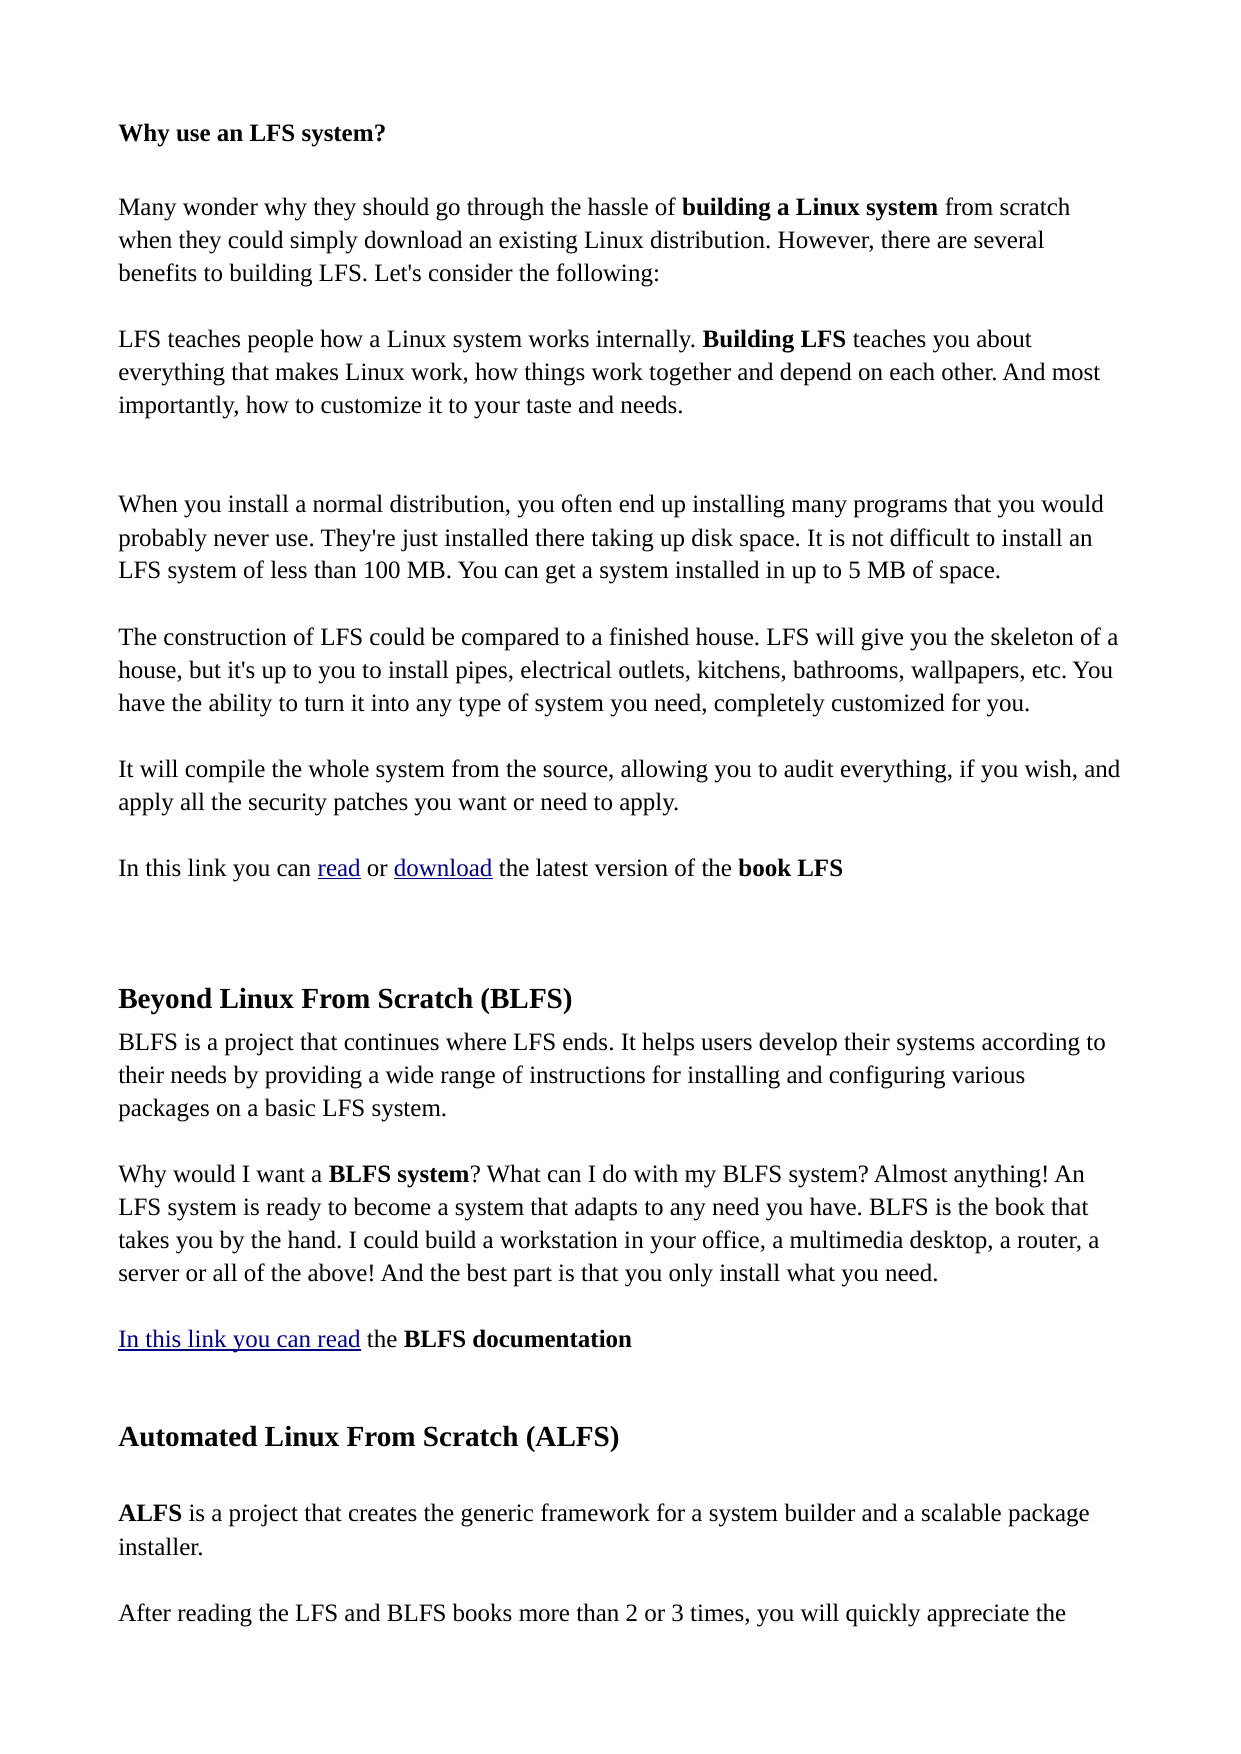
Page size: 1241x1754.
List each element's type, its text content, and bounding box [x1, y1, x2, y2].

text Many wonder why they should go through the hassle of building a Linux system from scratch when they could simply download an existing Linux distribution. However, there are several benefits to building LFS. Let's consider the following: LFS teaches people how a Linux system works internally. Building LFS teaches you about everything that makes Linux work, how things work together and depend on each other. And most importantly, how to customize it to your taste and needs. When you install a normal distribution, you often end up installing many programs that you would probably never use. They're just installed there taking up disk space. It is not difficult to install an LFS system of less than 100 MB. You can get a system installed in up to 5 MB of space. The construction of LFS could be compared to a finished house. LFS will give you the skeleton of a house, but it's up to you to install pipes, electrical outlets, kitchens, bathrooms, wallpapers, etc. You have the ability to turn it into any type of system you need, completely customized for you. It will compile the whole system from the source, allowing you to audit everything, if you wish, and apply all the security patches you want or need to apply. In this link you can read or download the latest version of the book LFS [118, 159, 1122, 948]
subtitle Automated Linux From Scratch (ALFS) [118, 1419, 1122, 1453]
subtitle Beyond Linux From Scratch (BLFS) [118, 981, 1122, 1014]
text ALFS is a project that creates the generic framework for a system builder and a scalable package installer. After reading the LFS and BLFS books more than 2 or 3 times, you will quickly appreciate the [118, 1466, 1122, 1626]
subtitle Why use an LFS system? [118, 118, 1122, 147]
text BLFS is a project that continues where LFS ends. It helps users develop their systems according to their needs by providing a wide range of instructions for installing and configuring various packages on a basic LFS system. Why would I want a BLFS system? What can I do with my BLFS system? Almost anything! An LFS system is ready to become a system that adapts to any need you have. BLFS is the book that takes you by the hand. I could build a workstation in your office, a multimedia desktop, a router, a server or all of the above! And the best part is that you only install what you need. In this link you can read the BLFS documentation [118, 1027, 1122, 1386]
